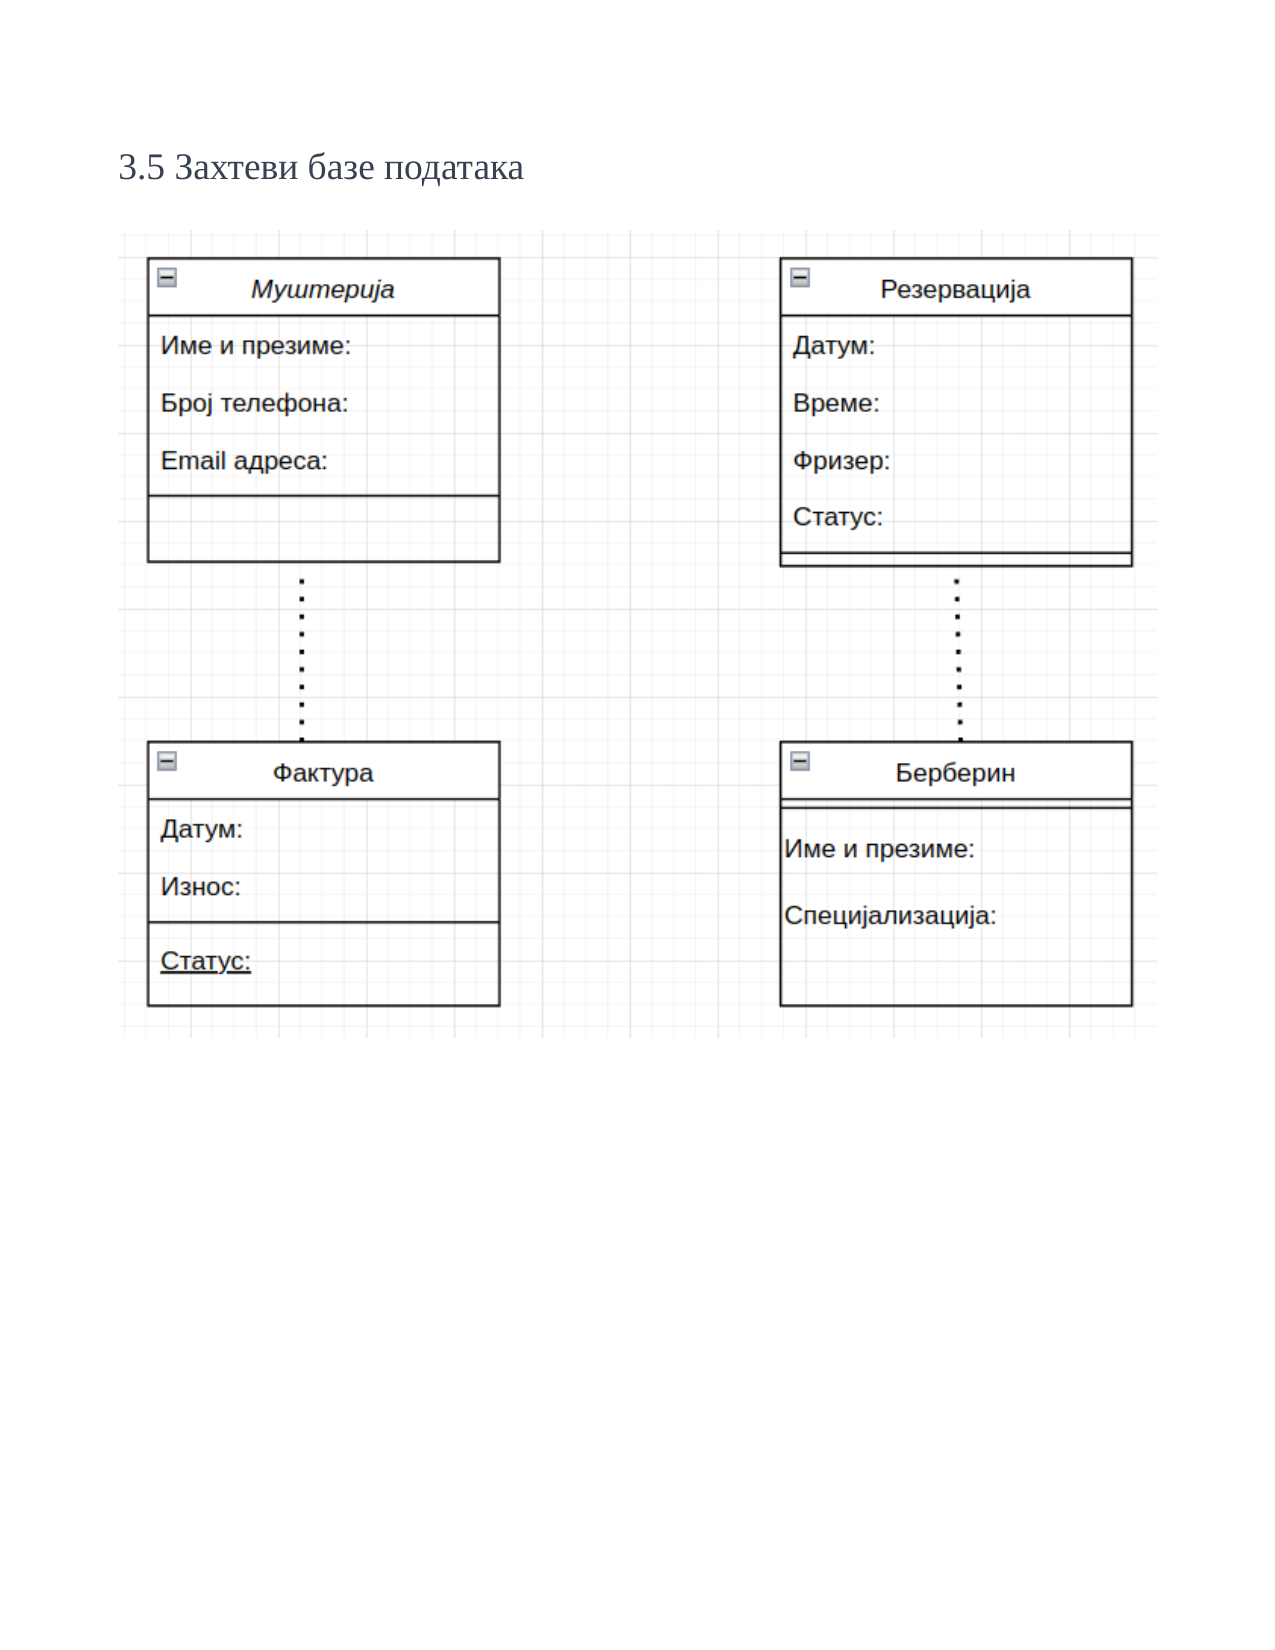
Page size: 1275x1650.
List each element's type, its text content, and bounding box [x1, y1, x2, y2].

text 3.5 Захтеви базе података [118, 144, 1157, 188]
picture [118, 230, 1157, 1038]
